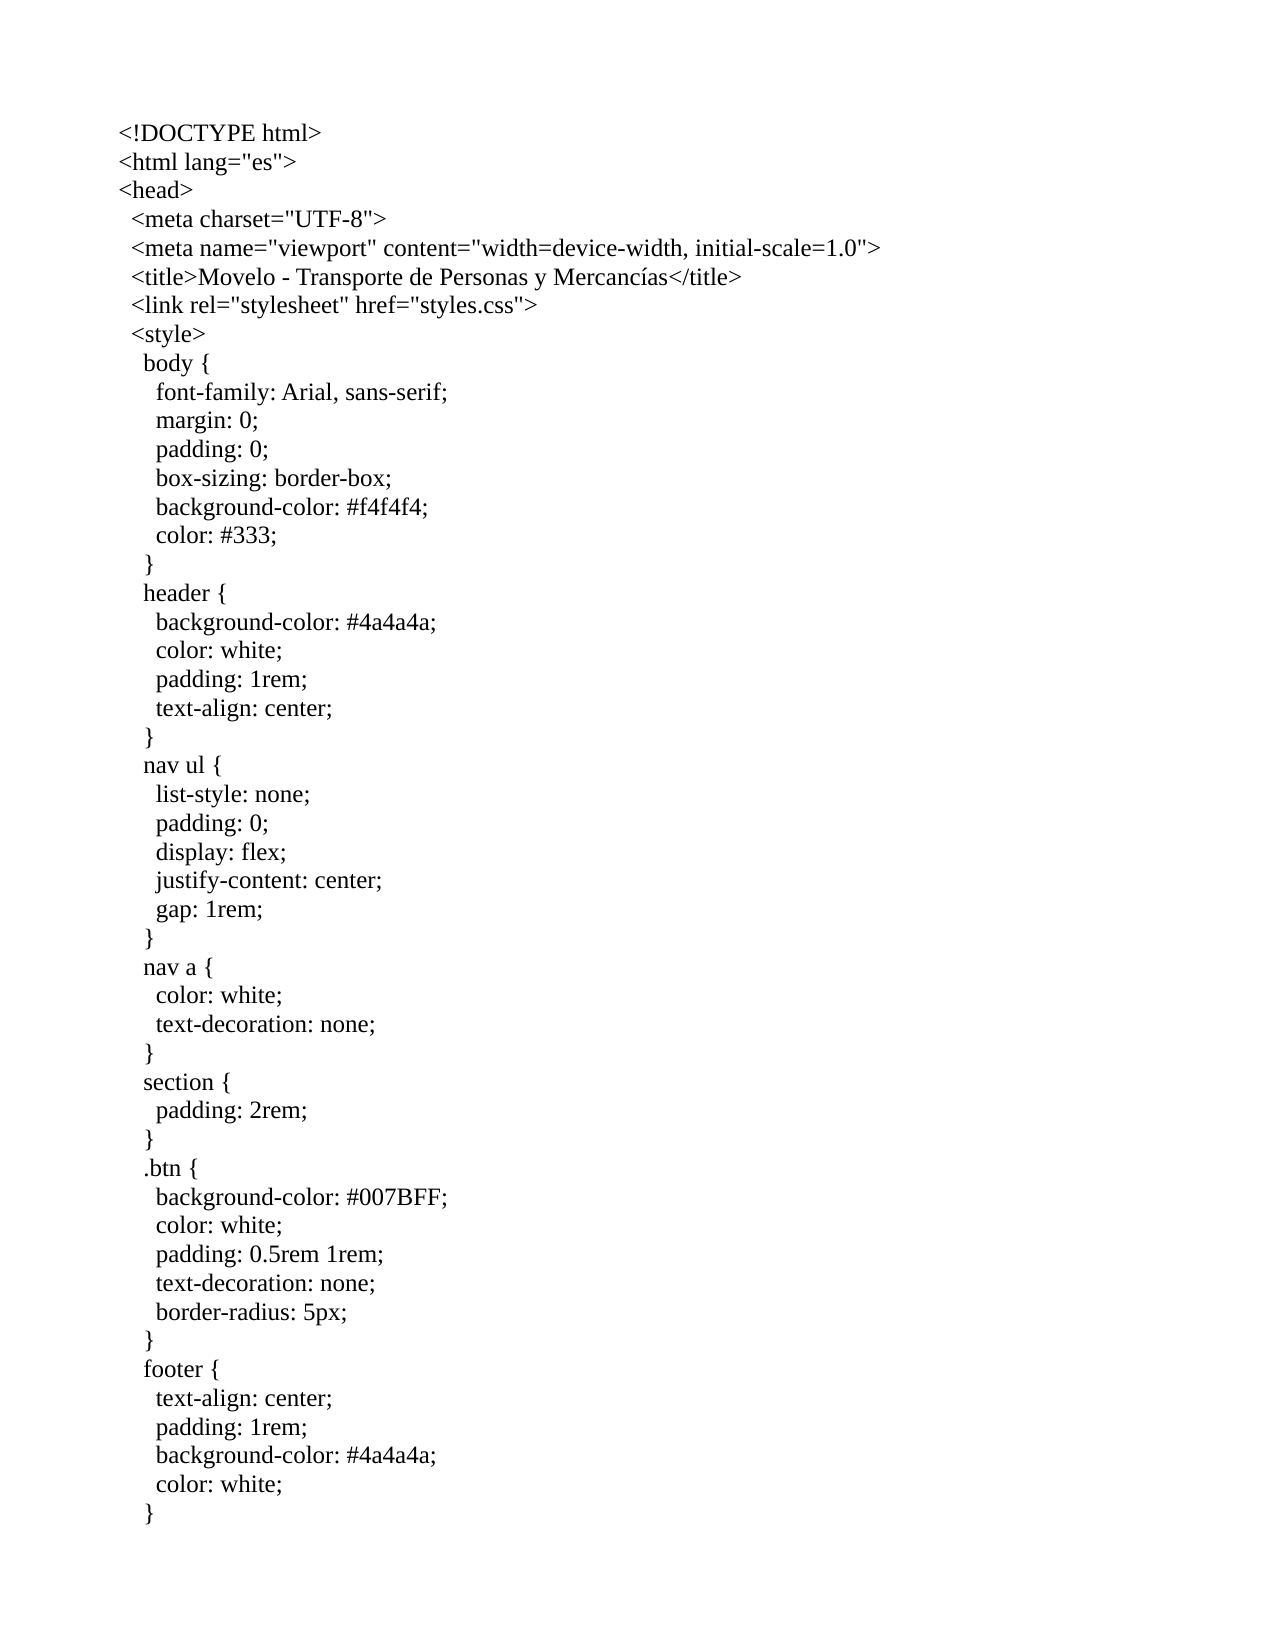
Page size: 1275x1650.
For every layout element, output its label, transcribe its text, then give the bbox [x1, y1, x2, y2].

text } [118, 1124, 1157, 1153]
text } [118, 923, 1157, 952]
text text-decoration: none; [118, 1268, 1157, 1297]
text border-radius: 5px; [118, 1297, 1157, 1326]
text <meta charset="UTF-8"> [118, 204, 1157, 233]
text padding: 2rem; [118, 1096, 1157, 1124]
text text-align: center; [118, 1383, 1157, 1412]
text <!DOCTYPE html> [118, 118, 1157, 147]
text padding: 0; [118, 808, 1157, 837]
text <meta name="viewport" content="width=device-width, initial-scale=1.0"> [118, 233, 1157, 262]
text footer { [118, 1354, 1157, 1383]
text color: #333; [118, 521, 1157, 549]
text nav ul { [118, 751, 1157, 779]
text font-family: Arial, sans-serif; [118, 377, 1157, 406]
text color: white; [118, 1211, 1157, 1239]
text gap: 1rem; [118, 894, 1157, 923]
text color: white; [118, 981, 1157, 1009]
text } [118, 1326, 1157, 1354]
text <html lang="es"> [118, 147, 1157, 176]
text color: white; [118, 636, 1157, 664]
text text-decoration: none; [118, 1009, 1157, 1038]
text header { [118, 578, 1157, 607]
text list-style: none; [118, 779, 1157, 808]
text section { [118, 1067, 1157, 1096]
text background-color: #4a4a4a; [118, 607, 1157, 636]
text justify-content: center; [118, 866, 1157, 894]
text <link rel="stylesheet" href="styles.css"> [118, 291, 1157, 319]
text body { [118, 348, 1157, 377]
text padding: 0; [118, 434, 1157, 463]
text padding: 1rem; [118, 664, 1157, 693]
text display: flex; [118, 837, 1157, 866]
text background-color: #f4f4f4; [118, 492, 1157, 521]
text } [118, 1038, 1157, 1067]
text background-color: #4a4a4a; [118, 1441, 1157, 1469]
text box-sizing: border-box; [118, 463, 1157, 492]
text color: white; [118, 1469, 1157, 1498]
text padding: 0.5rem 1rem; [118, 1239, 1157, 1268]
text .btn { [118, 1153, 1157, 1182]
text nav a { [118, 952, 1157, 981]
text padding: 1rem; [118, 1412, 1157, 1441]
text } [118, 722, 1157, 751]
text margin: 0; [118, 406, 1157, 434]
text } [118, 549, 1157, 578]
text background-color: #007BFF; [118, 1182, 1157, 1211]
text } [118, 1498, 1157, 1527]
text <style> [118, 319, 1157, 348]
text text-align: center; [118, 693, 1157, 722]
text <title>Movelo - Transporte de Personas y Mercancías</title> [118, 262, 1157, 291]
text <head> [118, 176, 1157, 204]
